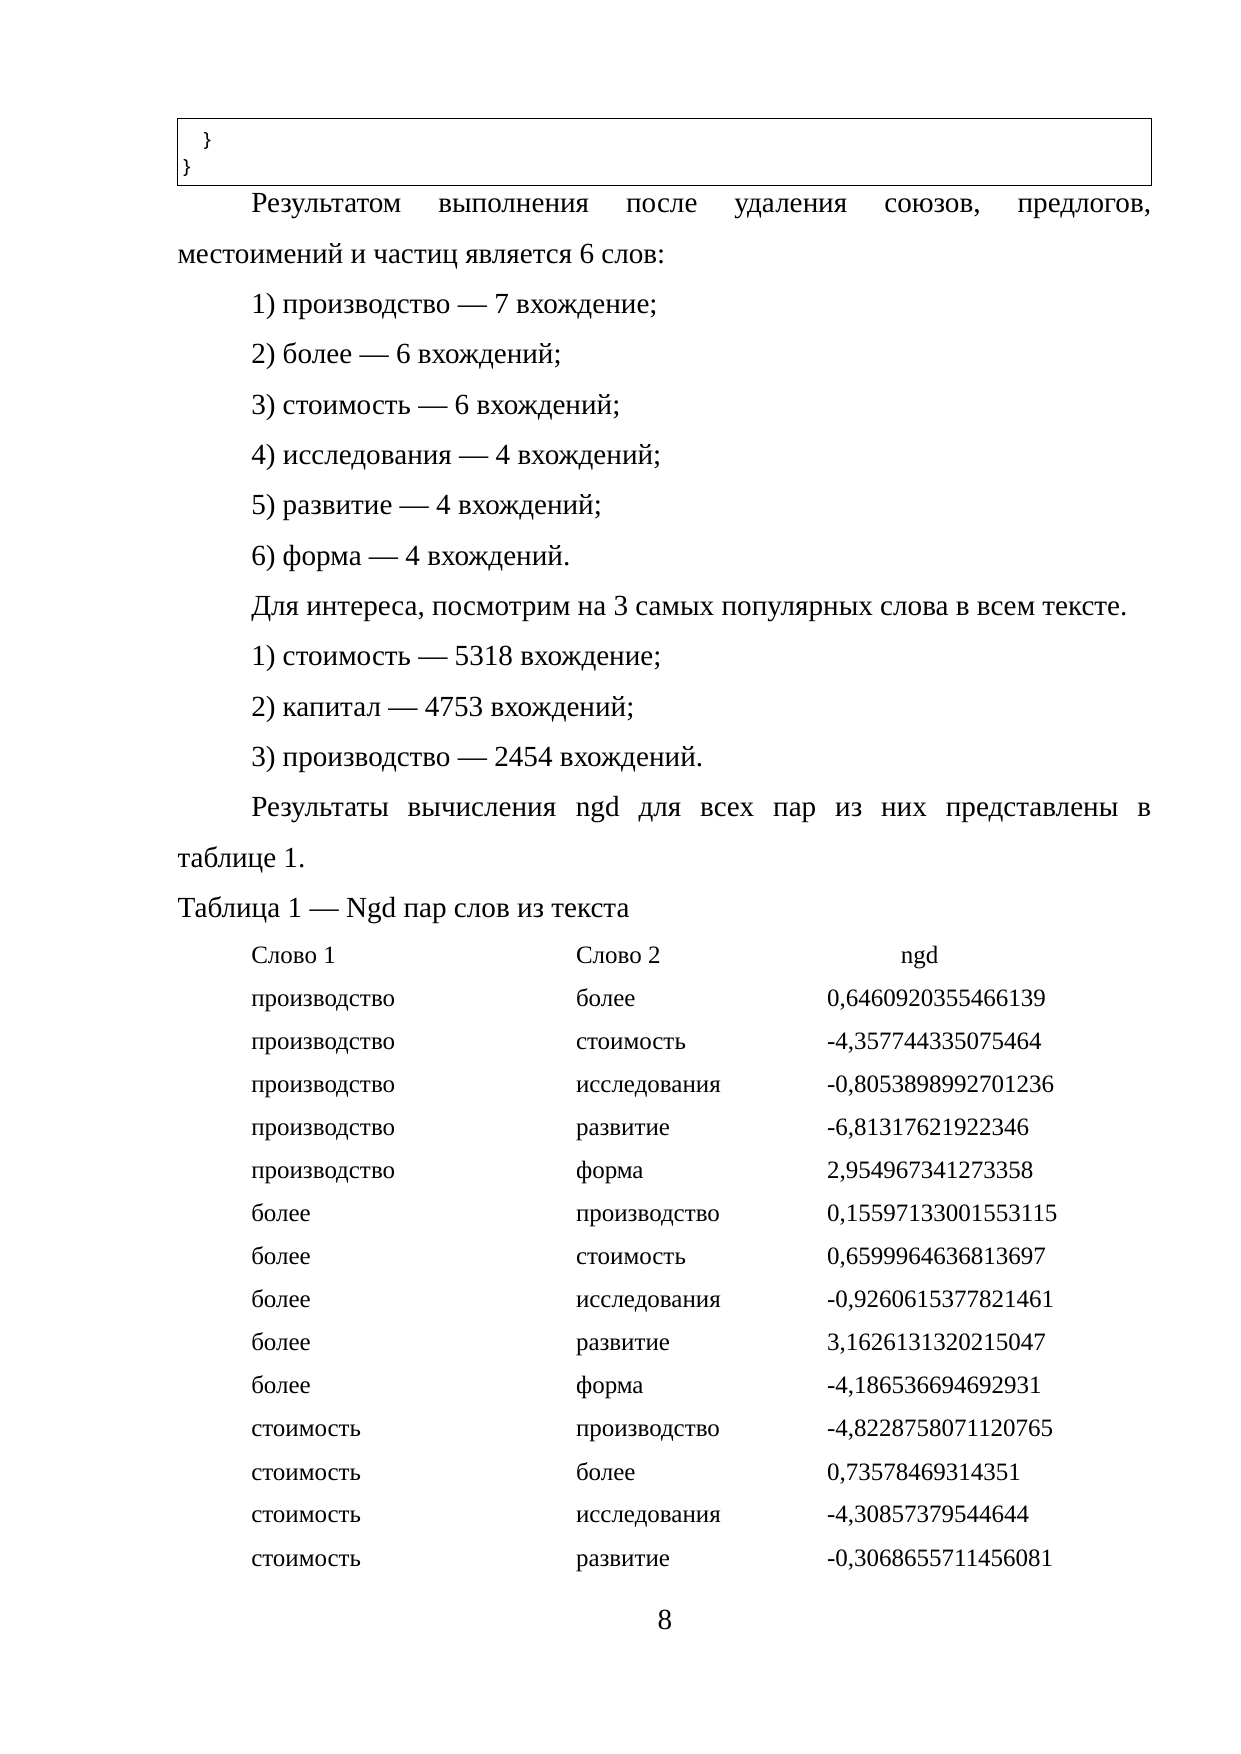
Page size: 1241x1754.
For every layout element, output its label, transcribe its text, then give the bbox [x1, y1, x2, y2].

table_cell стоимость [502, 1026, 827, 1069]
table_cell более [177, 1285, 502, 1327]
text Таблица 1 — Ngd пар слов из текста [177, 890, 1152, 923]
table_cell стоимость [177, 1543, 502, 1571]
table_cell производство [502, 1199, 827, 1241]
table_cell развитие [502, 1328, 827, 1371]
table_cell более [502, 983, 827, 1026]
table_cell более [177, 1328, 502, 1371]
table_cell 0,6599964636813697 [827, 1241, 1152, 1284]
text 4) исследования — 4 вхождений; [177, 437, 1152, 471]
table_header } } [178, 119, 1151, 184]
text 1) производство — 7 вхождение; [177, 286, 1152, 320]
text 3) стоимость — 6 вхождений; [177, 387, 1152, 420]
text 6) форма — 4 вхождений. [177, 538, 1152, 571]
table_cell более [502, 1457, 827, 1499]
text 1) стоимость — 5318 вхождение; [177, 638, 1152, 672]
text 2) капитал — 4753 вхождений; [177, 689, 1152, 722]
table_cell стоимость [177, 1500, 502, 1543]
table_cell более [177, 1199, 502, 1241]
table_cell стоимость [177, 1457, 502, 1499]
table_header ngd [827, 940, 1152, 983]
table_cell исследования [502, 1500, 827, 1543]
table_cell 0,15597133001553115 [827, 1199, 1152, 1241]
table_cell исследования [502, 1069, 827, 1112]
table_cell -4,8228758071120765 [827, 1414, 1152, 1457]
table_cell производство [177, 1069, 502, 1112]
text 3) производство — 2454 вхождений. [177, 739, 1152, 773]
table_cell производство [177, 1026, 502, 1069]
table_cell стоимость [502, 1241, 827, 1284]
table_cell -0,9260615377821461 [827, 1285, 1152, 1327]
table_cell развитие [502, 1113, 827, 1155]
table_cell 3,1626131320215047 [827, 1328, 1152, 1371]
table_header Слово 2 [502, 940, 827, 983]
table_cell форма [502, 1371, 827, 1413]
table_cell -4,30857379544644 [827, 1500, 1152, 1543]
table_cell -6,81317621922346 [827, 1113, 1152, 1155]
text 5) развитие — 4 вхождений; [177, 487, 1152, 521]
table_cell производство [177, 1113, 502, 1155]
text Результатом выполнения после удаления союзов, предлогов, местоимений и частиц является 6 слов: [177, 186, 1152, 269]
table_cell стоимость [177, 1414, 502, 1457]
text Результаты вычисления ngd для всех пар из них представлены в таблице 1. [177, 789, 1152, 873]
table_cell -4,357744335075464 [827, 1026, 1152, 1069]
text 2) более — 6 вхождений; [177, 337, 1152, 370]
table_cell производство [502, 1414, 827, 1457]
table_cell производство [177, 1155, 502, 1198]
table_cell развитие [502, 1543, 827, 1571]
table_cell 0,6460920355466139 [827, 983, 1152, 1026]
table_cell 2,954967341273358 [827, 1155, 1152, 1198]
table_header Слово 1 [177, 940, 502, 983]
table_cell -0,3068655711456081 [827, 1543, 1152, 1571]
table_cell 0,73578469314351 [827, 1457, 1152, 1499]
table_cell более [177, 1241, 502, 1284]
table_cell более [177, 1371, 502, 1413]
text Для интереса, посмотрим на 3 самых популярных слова в всем тексте. [177, 588, 1152, 622]
table_cell -0,8053898992701236 [827, 1069, 1152, 1112]
table_cell исследования [502, 1285, 827, 1327]
table_cell -4,186536694692931 [827, 1371, 1152, 1413]
table_cell производство [177, 983, 502, 1026]
table_cell форма [502, 1155, 827, 1198]
